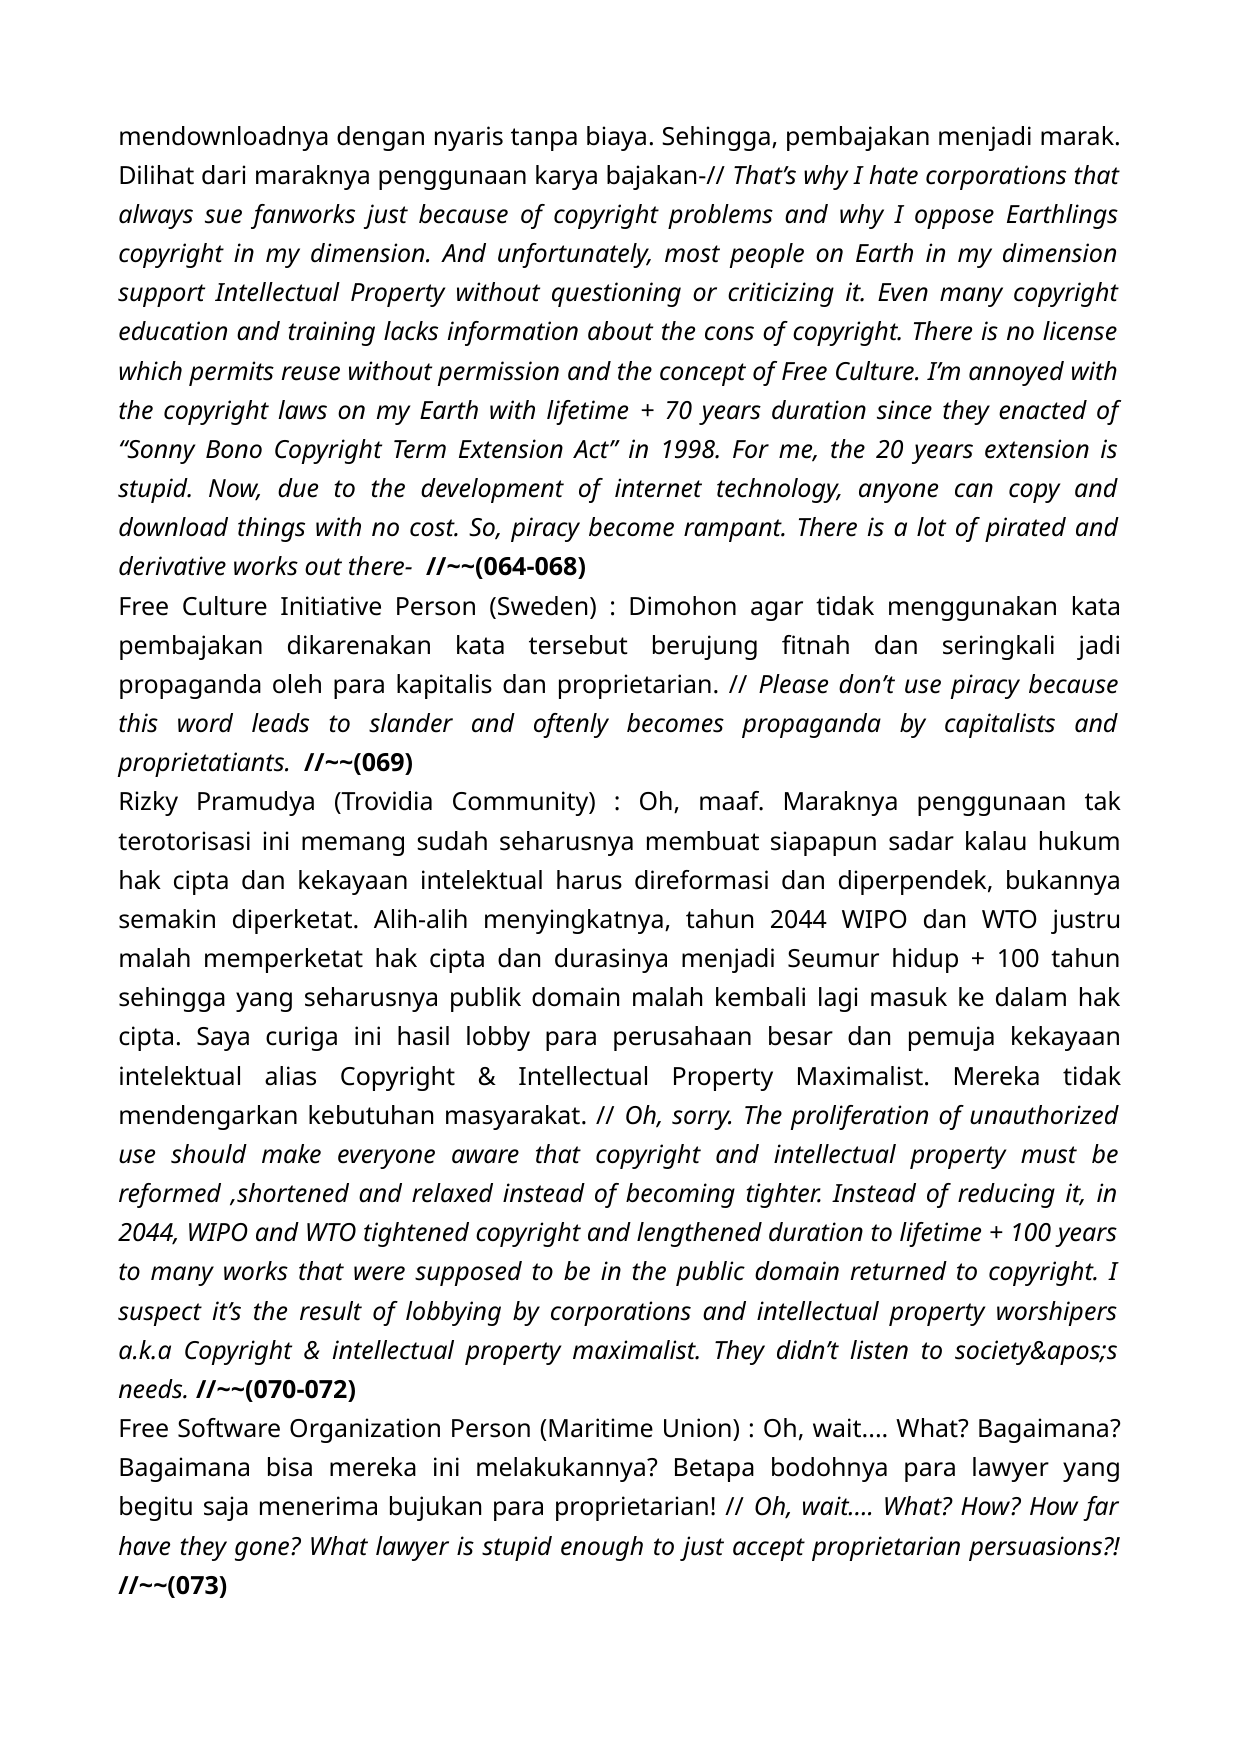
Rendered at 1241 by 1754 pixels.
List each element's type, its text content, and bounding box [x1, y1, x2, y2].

text mendownloadnya dengan nyaris tanpa biaya. Sehingga, pembajakan menjadi marak. Dilihat dari maraknya penggunaan karya bajakan-// That’s why I hate corporations that always sue fanworks just because of copyright problems and why I oppose Earthlings copyright in my dimension. And unfortunately, most people on Earth in my dimension support Intellectual Property without questioning or criticizing it. Even many copyright education and training lacks information about the cons of copyright. There is no license which permits reuse without permission and the concept of Free Culture. I’m annoyed with the copyright laws on my Earth with lifetime + 70 years duration since they enacted of “Sonny Bono Copyright Term Extension Act” in 1998. For me, the 20 years extension is stupid. Now, due to the development of internet technology, anyone can copy and download things with no cost. So, piracy become rampant. There is a lot of pirated and derivative works out there- //~~(064-068) [118, 118, 1122, 583]
text Free Culture Initiative Person (Sweden) : Dimohon agar tidak menggunakan kata pembajakan dikarenakan kata tersebut berujung fitnah dan seringkali jadi propaganda oleh para kapitalis dan proprietarian. // Please don’t use piracy because this word leads to slander and oftenly becomes propaganda by capitalists and proprietatiants. //~~(069) [118, 588, 1122, 779]
text Free Software Organization Person (Maritime Union) : Oh, wait.... What? Bagaimana? Bagaimana bisa mereka ini melakukannya? Betapa bodohnya para lawyer yang begitu saja menerima bujukan para proprietarian! // Oh, wait.... What? How? How far have they gone? What lawyer is stupid enough to just accept proprietarian persuasions?! //~~(073) [118, 1411, 1122, 1601]
text Rizky Pramudya (Trovidia Community) : Oh, maaf. Maraknya penggunaan tak terotorisasi ini memang sudah seharusnya membuat siapapun sadar kalau hukum hak cipta dan kekayaan intelektual harus direformasi dan diperpendek, bukannya semakin diperketat. Alih-alih menyingkatnya, tahun 2044 WIPO dan WTO justru malah memperketat hak cipta dan durasinya menjadi Seumur hidup + 100 tahun sehingga yang seharusnya publik domain malah kembali lagi masuk ke dalam hak cipta. Saya curiga ini hasil lobby para perusahaan besar dan pemuja kekayaan intelektual alias Copyright & Intellectual Property Maximalist. Mereka tidak mendengarkan kebutuhan masyarakat. // Oh, sorry. The proliferation of unauthorized use should make everyone aware that copyright and intellectual property must be reformed ,shortened and relaxed instead of becoming tighter. Instead of reducing it, in 2044, WIPO and WTO tightened copyright and lengthened duration to lifetime + 100 years to many works that were supposed to be in the public domain returned to copyright. I suspect it’s the result of lobbying by corporations and intellectual property worshipers a.k.a Copyright & intellectual property maximalist. They didn’t listen to society&apos;s needs. //~~(070-072) [118, 784, 1122, 1406]
